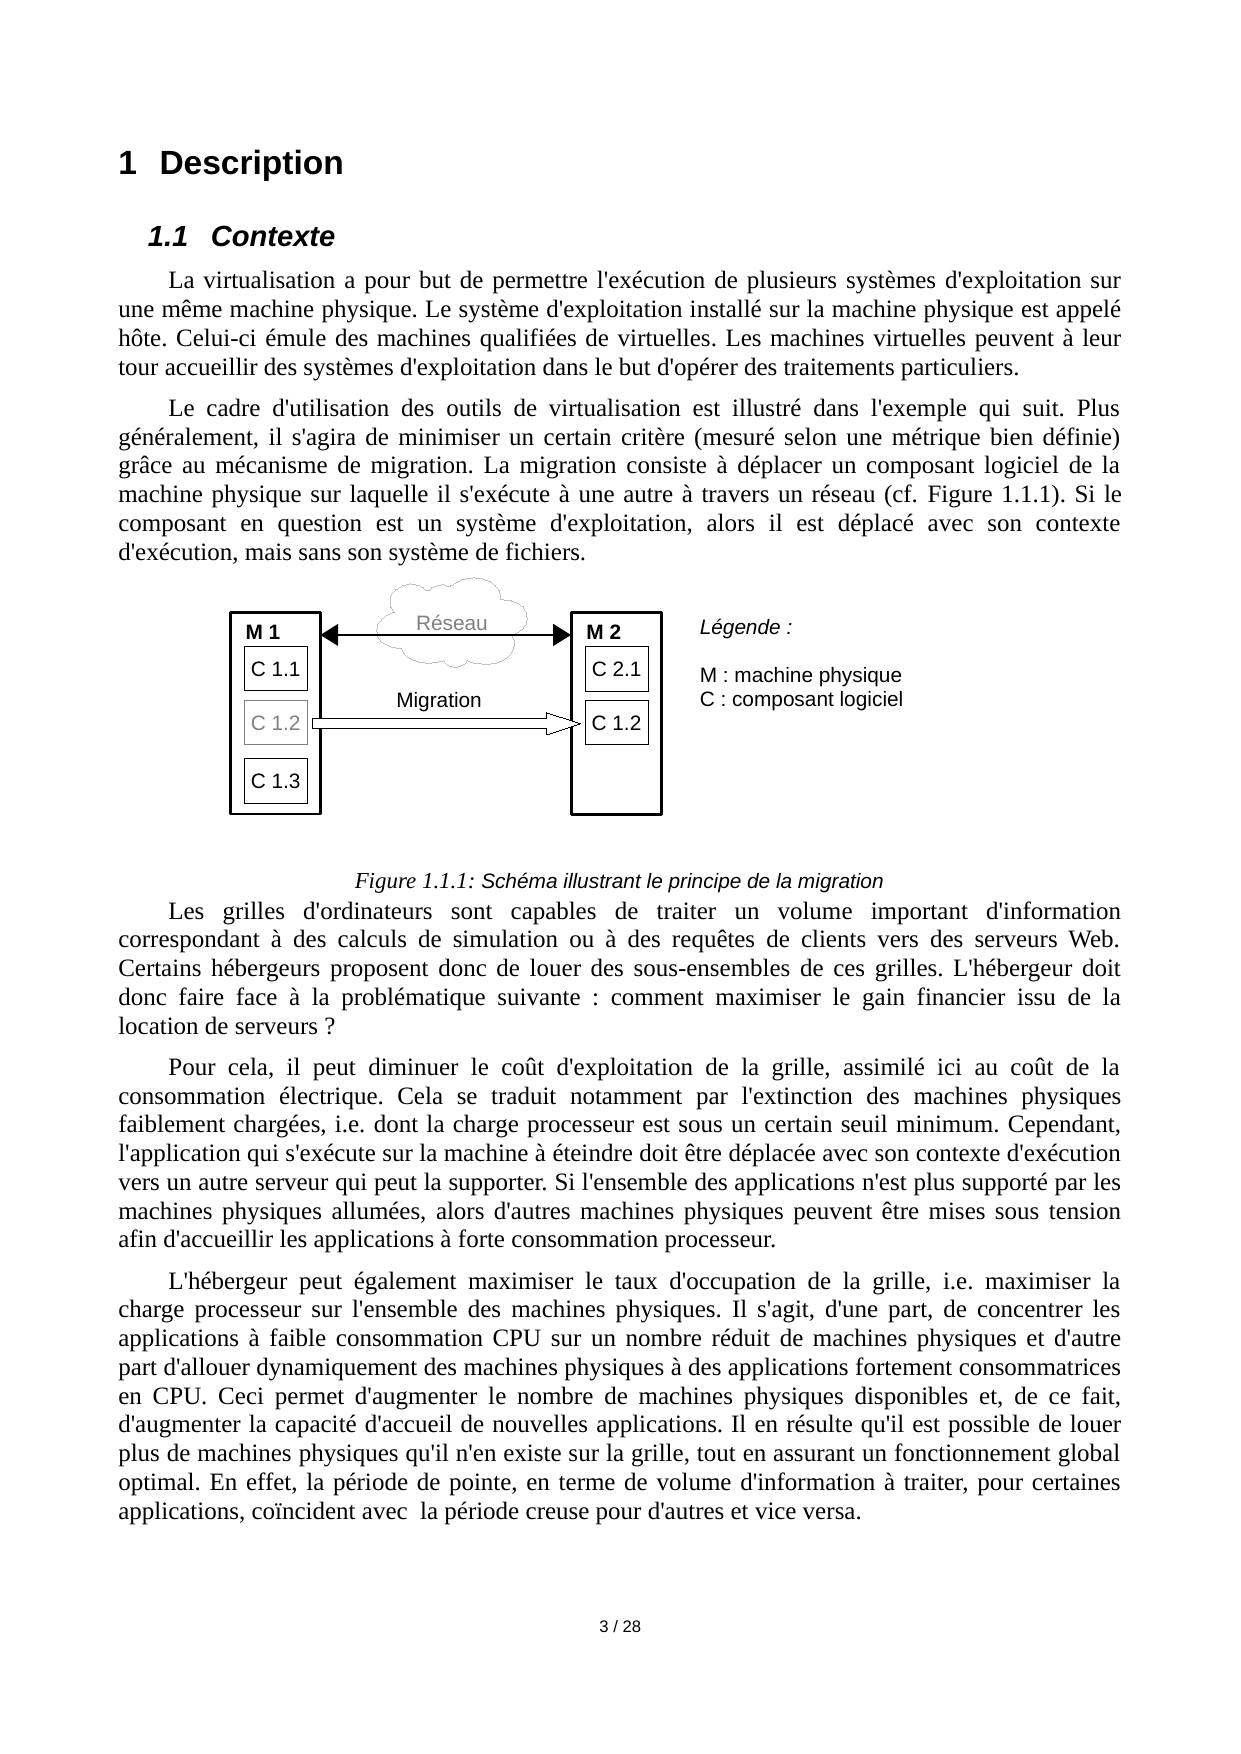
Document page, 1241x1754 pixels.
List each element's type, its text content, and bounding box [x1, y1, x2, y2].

subtitle Description [118, 143, 1122, 182]
text Figure 1.1.1: Schéma illustrant le principe de la migration [207, 867, 1033, 893]
text Pour cela, il peut diminuer le coût d'exploitation de la grille, assimilé ici au coût de la consommation électrique. Cela se traduit notamment par l'extinction des machines physiques faiblement chargées, i.e. dont la charge processeur est sous un certain seuil minimum. Cependant, l'application qui s'exécute sur la machine à éteindre doit être déplacée avec son contexte d'exécution vers un autre serveur qui peut la supporter. Si l'ensemble des applications n'est plus supporté par les machines physiques allumées, alors d'autres machines physiques peuvent être mises sous tension afin d'accueillir les applications à forte consommation processeur. [118, 1052, 1122, 1253]
text Le cadre d'utilisation des outils de virtualisation est illustré dans l'exemple qui suit. Plus généralement, il s'agira de minimiser un certain critère (mesuré selon une métrique bien définie) grâce au mécanisme de migration. La migration consiste à déplacer un composant logiciel de la machine physique sur laquelle il s'exécute à une autre à travers un réseau (cf. Figure 1.1.1). Si le composant en question est un système d'exploitation, alors il est déplacé avec son contexte d'exécution, mais sans son système de fichiers. [118, 393, 1122, 565]
text La virtualisation a pour but de permettre l'exécution de plusieurs systèmes d'exploitation sur une même machine physique. Le système d'exploitation installé sur la machine physique est appelé hôte. Celui-ci émule des machines qualifiées de virtuelles. Les machines virtuelles peuvent à leur tour accueillir des systèmes d'exploitation dans le but d'opérer des traitements particuliers. [118, 265, 1122, 380]
text Les grilles d'ordinateurs sont capables de traiter un volume important d'information correspondant à des calculs de simulation ou à des requêtes de clients vers des serveurs Web. Certains hébergeurs proposent donc de louer des sous-ensembles de ces grilles. L'hébergeur doit donc faire face à la problématique suivante : comment maximiser le gain financier issu de la location de serveurs ? [118, 896, 1122, 1039]
subtitle Contexte [148, 219, 1122, 253]
text L'hébergeur peut également maximiser le taux d'occupation de la grille, i.e. maximiser la charge processeur sur l'ensemble des machines physiques. Il s'agit, d'une part, de concentrer les applications à faible consommation CPU sur un nombre réduit de machines physiques et d'autre part d'allouer dynamiquement des machines physiques à des applications fortement consommatrices en CPU. Ceci permet d'augmenter le nombre de machines physiques disponibles et, de ce fait, d'augmenter la capacité d'accueil de nouvelles applications. Il en résulte qu'il est possible de louer plus de machines physiques qu'il n'en existe sur la grille, tout en assurant un fonctionnement global optimal. En effet, la période de pointe, en terme de volume d'information à traiter, pour certaines applications, coïncident avec la période creuse pour d'autres et vice versa. [118, 1266, 1122, 1524]
